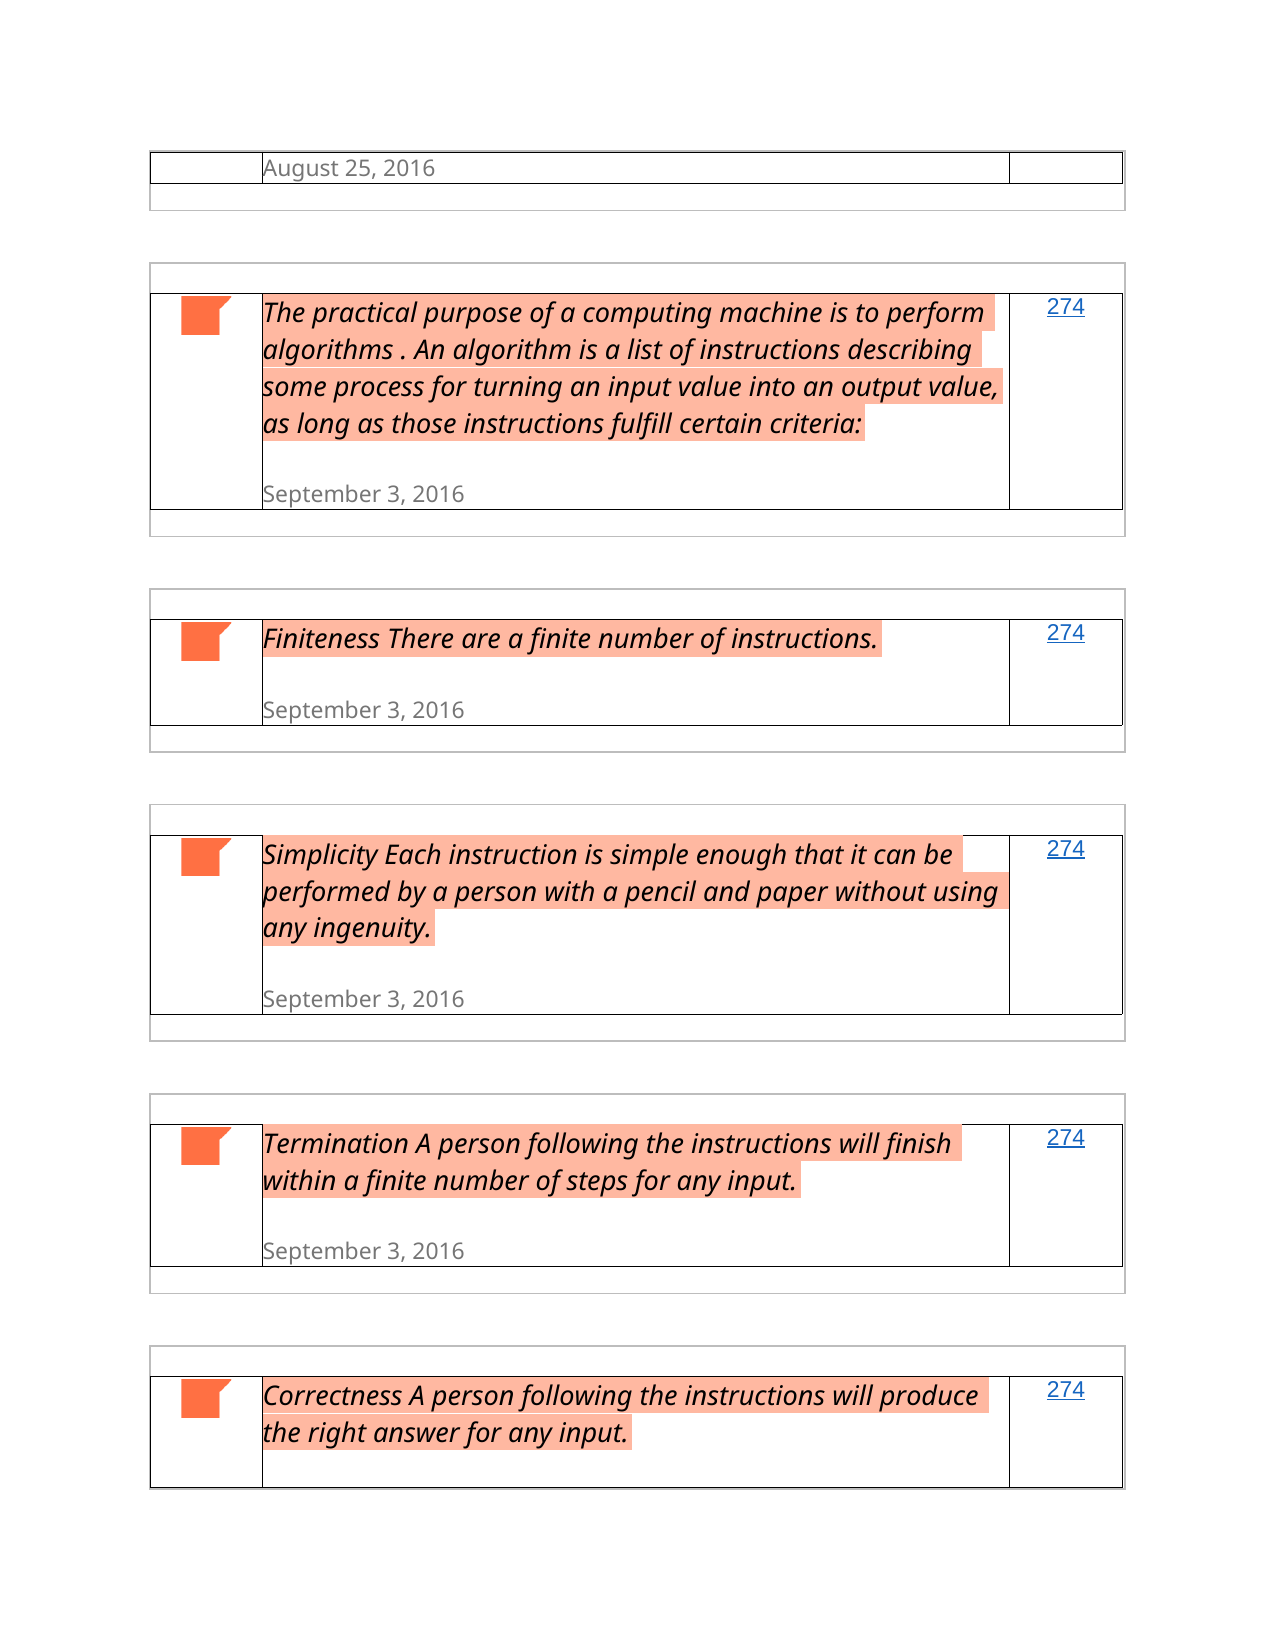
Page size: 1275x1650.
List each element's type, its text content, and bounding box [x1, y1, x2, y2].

table_header [151, 805, 1124, 1040]
table_header [151, 590, 1124, 751]
picture [181, 838, 232, 876]
table_header Finiteness There are a finite number of instructions. September 3, 2016 [263, 620, 1009, 725]
table_header [151, 1125, 262, 1266]
table_header Correctness A person following the instructions will produce the right answer for any input. [263, 1377, 1009, 1487]
table_header 274 [1010, 836, 1122, 1014]
picture [181, 622, 232, 661]
table_header [151, 1347, 1124, 1488]
picture [181, 1127, 232, 1165]
table_header 274 [1010, 294, 1122, 509]
table_header The practical purpose of a computing machine is to perform algorithms . An algorithm is a list of instructions describing some process for turning an input value into an output value, as long as those instructions fulfill certain criteria: September 3, 2016 [263, 294, 1009, 509]
table_header 274 [1010, 620, 1122, 725]
table_header Simplicity Each instruction is simple enough that it can be performed by a person with a pencil and paper without using any ingenuity. September 3, 2016 [263, 836, 1009, 1014]
table_header [151, 294, 262, 509]
table_header 274 [1010, 1125, 1122, 1266]
table_header Termination A person following the instructions will finish within a finite number of steps for any input. September 3, 2016 [263, 1125, 1009, 1266]
table_header 274 [1010, 1377, 1122, 1487]
picture [181, 296, 232, 335]
table_header [151, 264, 1124, 536]
table_header [151, 1095, 1124, 1292]
table_header [151, 620, 262, 725]
table_header [151, 152, 1124, 209]
table_header [151, 1377, 262, 1487]
table_header [1010, 153, 1122, 183]
table_header August 25, 2016 [263, 153, 1009, 183]
table_header [151, 836, 262, 1014]
picture [181, 1379, 232, 1418]
table_header [151, 153, 262, 183]
